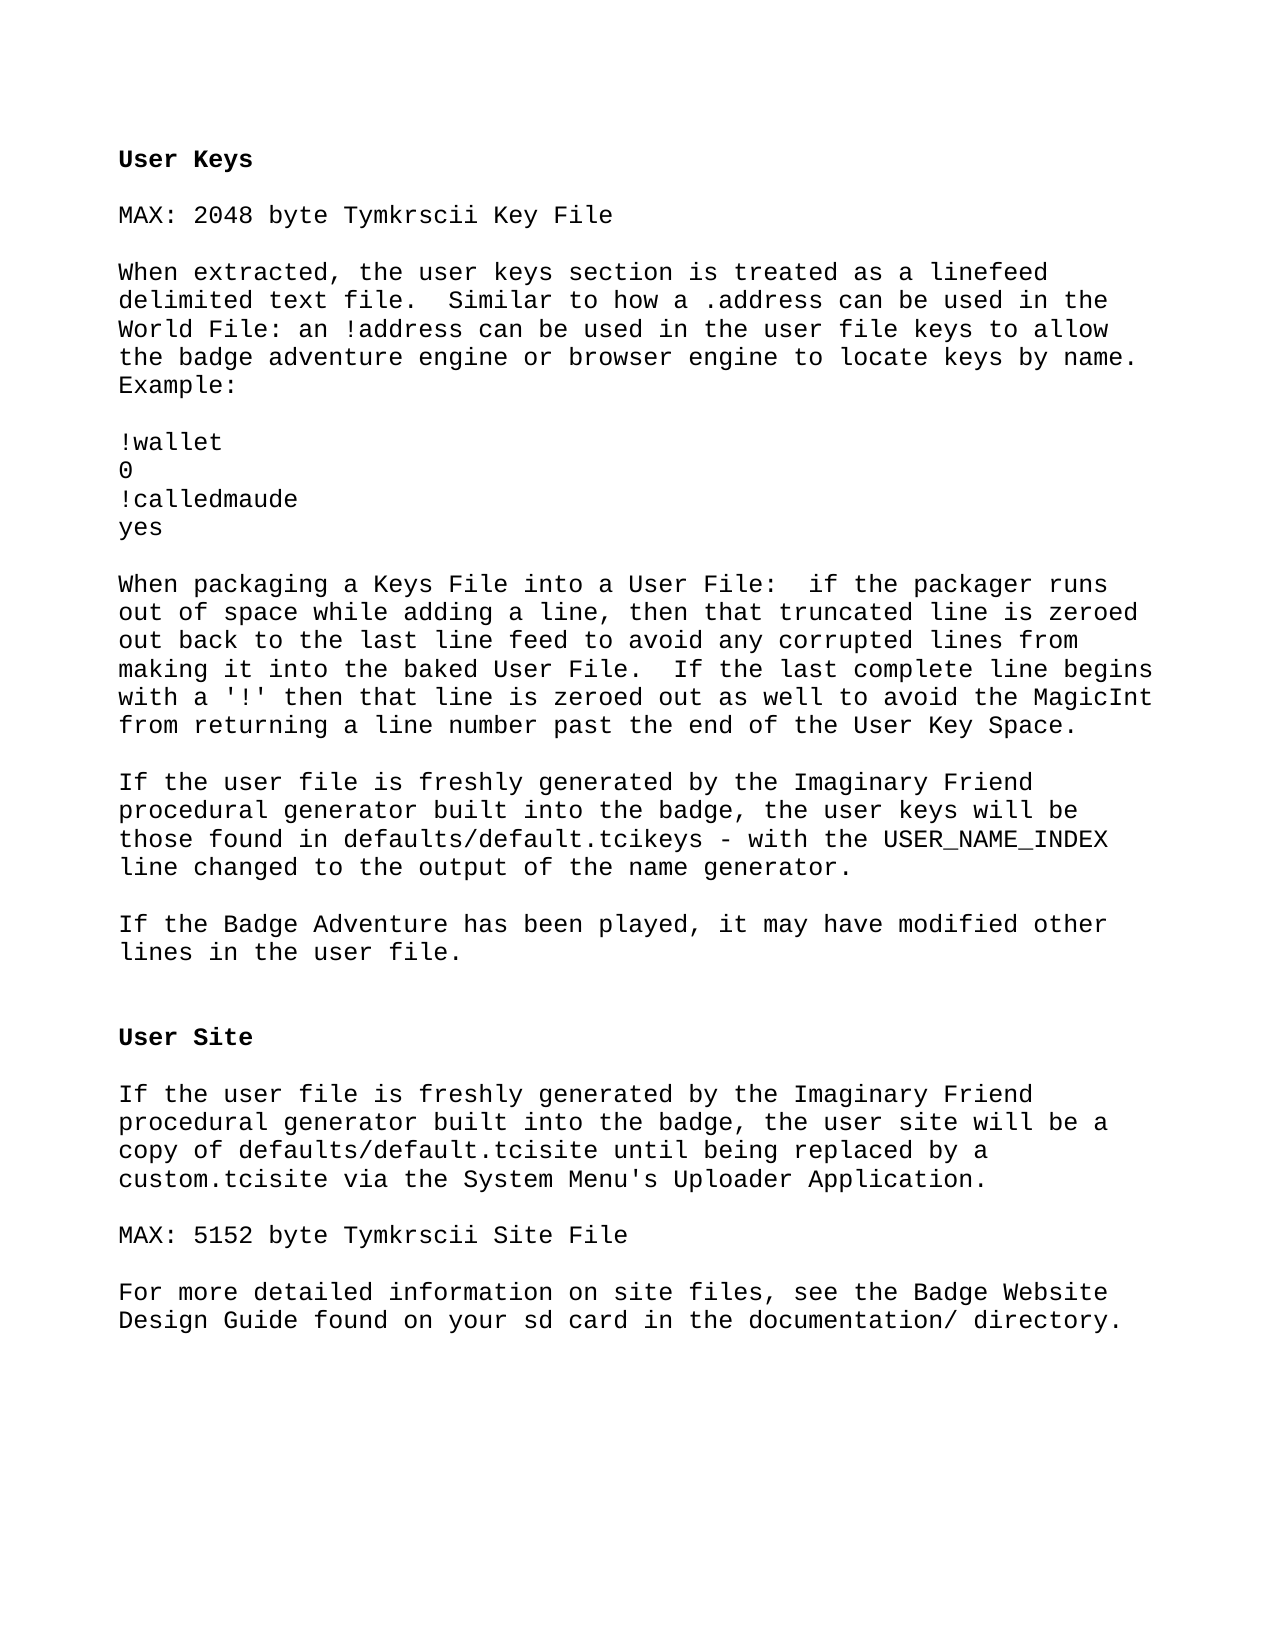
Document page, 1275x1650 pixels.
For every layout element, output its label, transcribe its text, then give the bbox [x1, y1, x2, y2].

text If the user file is freshly generated by the Imaginary Friend procedural generator built into the badge, the user keys will be those found in defaults/default.tcikeys - with the USER_NAME_INDEX line changed to the output of the name generator. [118, 770, 1157, 883]
text User Keys [118, 146, 1157, 175]
text MAX: 5152 byte Tymkrscii Site File [118, 1223, 1157, 1251]
text !calledmaude [118, 486, 1157, 515]
text When extracted, the user keys section is treated as a linefeed delimited text file. Similar to how a .address can be used in the World File: an !address can be used in the user file keys to allow the badge adventure engine or browser engine to locate keys by name. Example: [118, 260, 1157, 401]
text If the Badge Adventure has been played, it may have modified other lines in the user file. [118, 911, 1157, 968]
text yes [118, 515, 1157, 543]
text MAX: 2048 byte Tymkrscii Key File [118, 203, 1157, 231]
text 0 [118, 458, 1157, 486]
text User Site [118, 1025, 1157, 1053]
text When packaging a Keys File into a User File: if the packager runs out of space while adding a line, then that truncated line is zeroed out back to the last line feed to avoid any corrupted lines from making it into the baked User File. If the last complete line begins with a '!' then that line is zeroed out as well to avoid the MagicInt from returning a line number past the end of the User Key Space. [118, 571, 1157, 741]
text If the user file is freshly generated by the Imaginary Friend procedural generator built into the badge, the user site will be a copy of defaults/default.tcisite until being replaced by a custom.tcisite via the System Menu's Uploader Application. [118, 1081, 1157, 1195]
text !wallet [118, 430, 1157, 458]
text For more detailed information on site files, see the Badge Website Design Guide found on your sd card in the documentation/ directory. [118, 1280, 1157, 1336]
